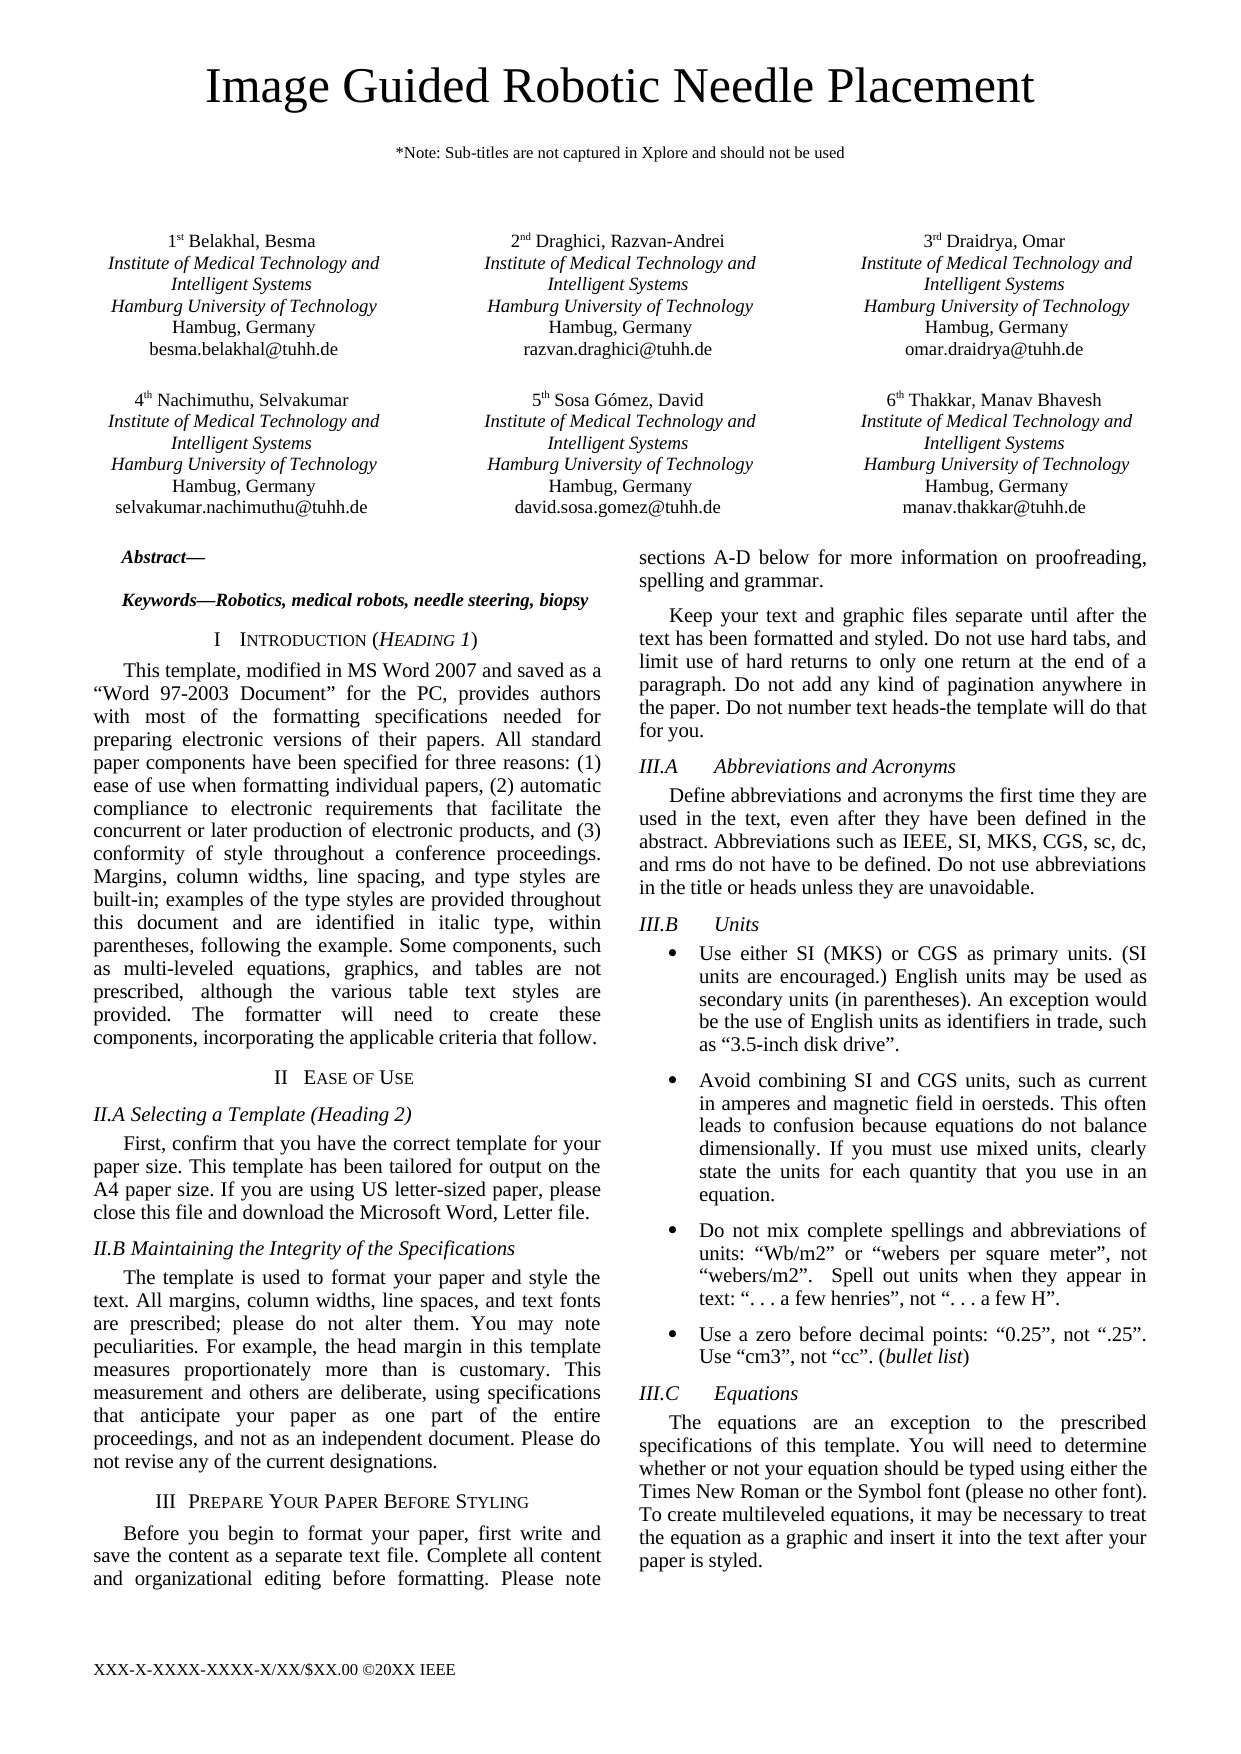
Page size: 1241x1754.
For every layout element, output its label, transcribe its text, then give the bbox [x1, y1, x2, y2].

text 6th Thakkar, Manav Bhavesh Institute of Medical Technology and Intelligent Systems Hamburg University of Technology Hambug, Germany manav.thakkar@tuhh.de [846, 388, 1147, 518]
subtitle Ease of Use [93, 1065, 601, 1089]
subtitle Selecting a Template (Heading 2) [93, 1102, 601, 1126]
text 2nd Draghici, Razvan-Andrei Institute of Medical Technology and Intelligent Systems Hamburg University of Technology Hambug, Germany razvan.draghici@tuhh.de [469, 230, 771, 359]
list Avoid combining SI and CGS units, such as current in amperes and magnetic field in oersteds. This often leads to confusion because equations do not balance dimensionally. If you must use mixed units, clearly state the units for each quantity that you use in an equation. [669, 1069, 1147, 1206]
title Image Guided Robotic Needle Placement [93, 56, 1147, 114]
subtitle Prepare Your Paper Before Styling [93, 1489, 601, 1513]
subtitle Equations [639, 1381, 1147, 1405]
subtitle Units [639, 912, 1147, 936]
subtitle Abbreviations and Acronyms [639, 754, 1147, 778]
text *Note: Sub-titles are not captured in Xplore and should not be used [93, 143, 1147, 162]
text This template, modified in MS Word 2007 and saved as a “Word 97-2003 Document” for the PC, provides authors with most of the formatting specifications needed for preparing electronic versions of their papers. All standard paper components have been specified for three reasons: (1) ease of use when formatting individual papers, (2) automatic compliance to electronic requirements that facilitate the concurrent or later production of electronic products, and (3) conformity of style throughout a conference proceedings. Margins, column widths, line spacing, and type styles are built-in; examples of the type styles are provided throughout this document and are identified in italic type, within parentheses, following the example. Some components, such as multi-leveled equations, graphics, and tables are not prescribed, although the various table text styles are provided. The formatter will need to create these components, incorporating the applicable criteria that follow. [93, 659, 601, 1049]
text 5th Sosa Gómez, David Institute of Medical Technology and Intelligent Systems Hamburg University of Technology Hambug, Germany david.sosa.gomez@tuhh.de [469, 388, 771, 518]
text 4th Nachimuthu, Selvakumar Institute of Medical Technology and Intelligent Systems Hamburg University of Technology Hambug, Germany selvakumar.nachimuthu@tuhh.de [93, 388, 394, 518]
text 3rd Draidrya, Omar Institute of Medical Technology and Intelligent Systems Hamburg University of Technology Hambug, Germany omar.draidrya@tuhh.de [846, 230, 1147, 359]
subtitle Maintaining the Integrity of the Specifications [93, 1236, 601, 1260]
text 1st Belakhal, Besma Institute of Medical Technology and Intelligent Systems Hamburg University of Technology Hambug, Germany besma.belakhal@tuhh.de [93, 230, 394, 359]
list Use a zero before decimal points: “0.25”, not “.25”. Use “cm3”, not “cc”. (bullet list) [669, 1323, 1147, 1368]
text The template is used to format your paper and style the text. All margins, column widths, line spaces, and text fonts are prescribed; please do not alter them. You may note peculiarities. For example, the head margin in this template measures proportionately more than is customary. This measurement and others are deliberate, using specifications that anticipate your paper as one part of the entire proceedings, and not as an independent document. Please do not revise any of the current designations. [93, 1267, 601, 1473]
text sections A-D below for more information on proofreading, spelling and grammar. [639, 546, 1147, 592]
text The equations are an exception to the prescribed specifications of this template. You will need to determine whether or not your equation should be typed using either the Times New Roman or the Symbol font (please no other font). To create multileveled equations, it may be necessary to treat the equation as a graphic and insert it into the text after your paper is styled. [639, 1411, 1147, 1572]
list Use either SI (MKS) or CGS as primary units. (SI units are encouraged.) English units may be used as secondary units (in parentheses). An exception would be the use of English units as identifiers in trade, such as “3.5-inch disk drive”. [669, 942, 1147, 1056]
text Define abbreviations and acronyms the first time they are used in the text, even after they have been defined in the abstract. Abbreviations such as IEEE, SI, MKS, CGS, sc, dc, and rms do not have to be defined. Do not use abbreviations in the title or heads unless they are unavoidable. [639, 784, 1147, 899]
text First, confirm that you have the correct template for your paper size. This template has been tailored for output on the A4 paper size. If you are using US letter-sized paper, please close this file and download the Microsoft Word, Letter file. [93, 1132, 601, 1224]
list Do not mix complete spellings and abbreviations of units: “Wb/m2” or “webers per square meter”, not “webers/m2”. Spell out units when they appear in text: “. . . a few henries”, not “. . . a few H”. [669, 1219, 1147, 1310]
text Keywords—Robotics, medical robots, needle steering, biopsy [93, 588, 601, 610]
text Keep your text and graphic files separate until after the text has been formatted and styled. Do not use hard tabs, and limit use of hard returns to only one return at the end of a paragraph. Do not add any kind of pagination anywhere in the paper. Do not number text heads-the template will do that for you. [639, 604, 1147, 742]
text Abstract— [93, 546, 601, 568]
text Before you begin to format your paper, first write and save the content as a separate text file. Complete all content and organizational editing before formatting. Please note [93, 1522, 601, 1590]
subtitle Introduction (Heading 1) [93, 627, 601, 651]
